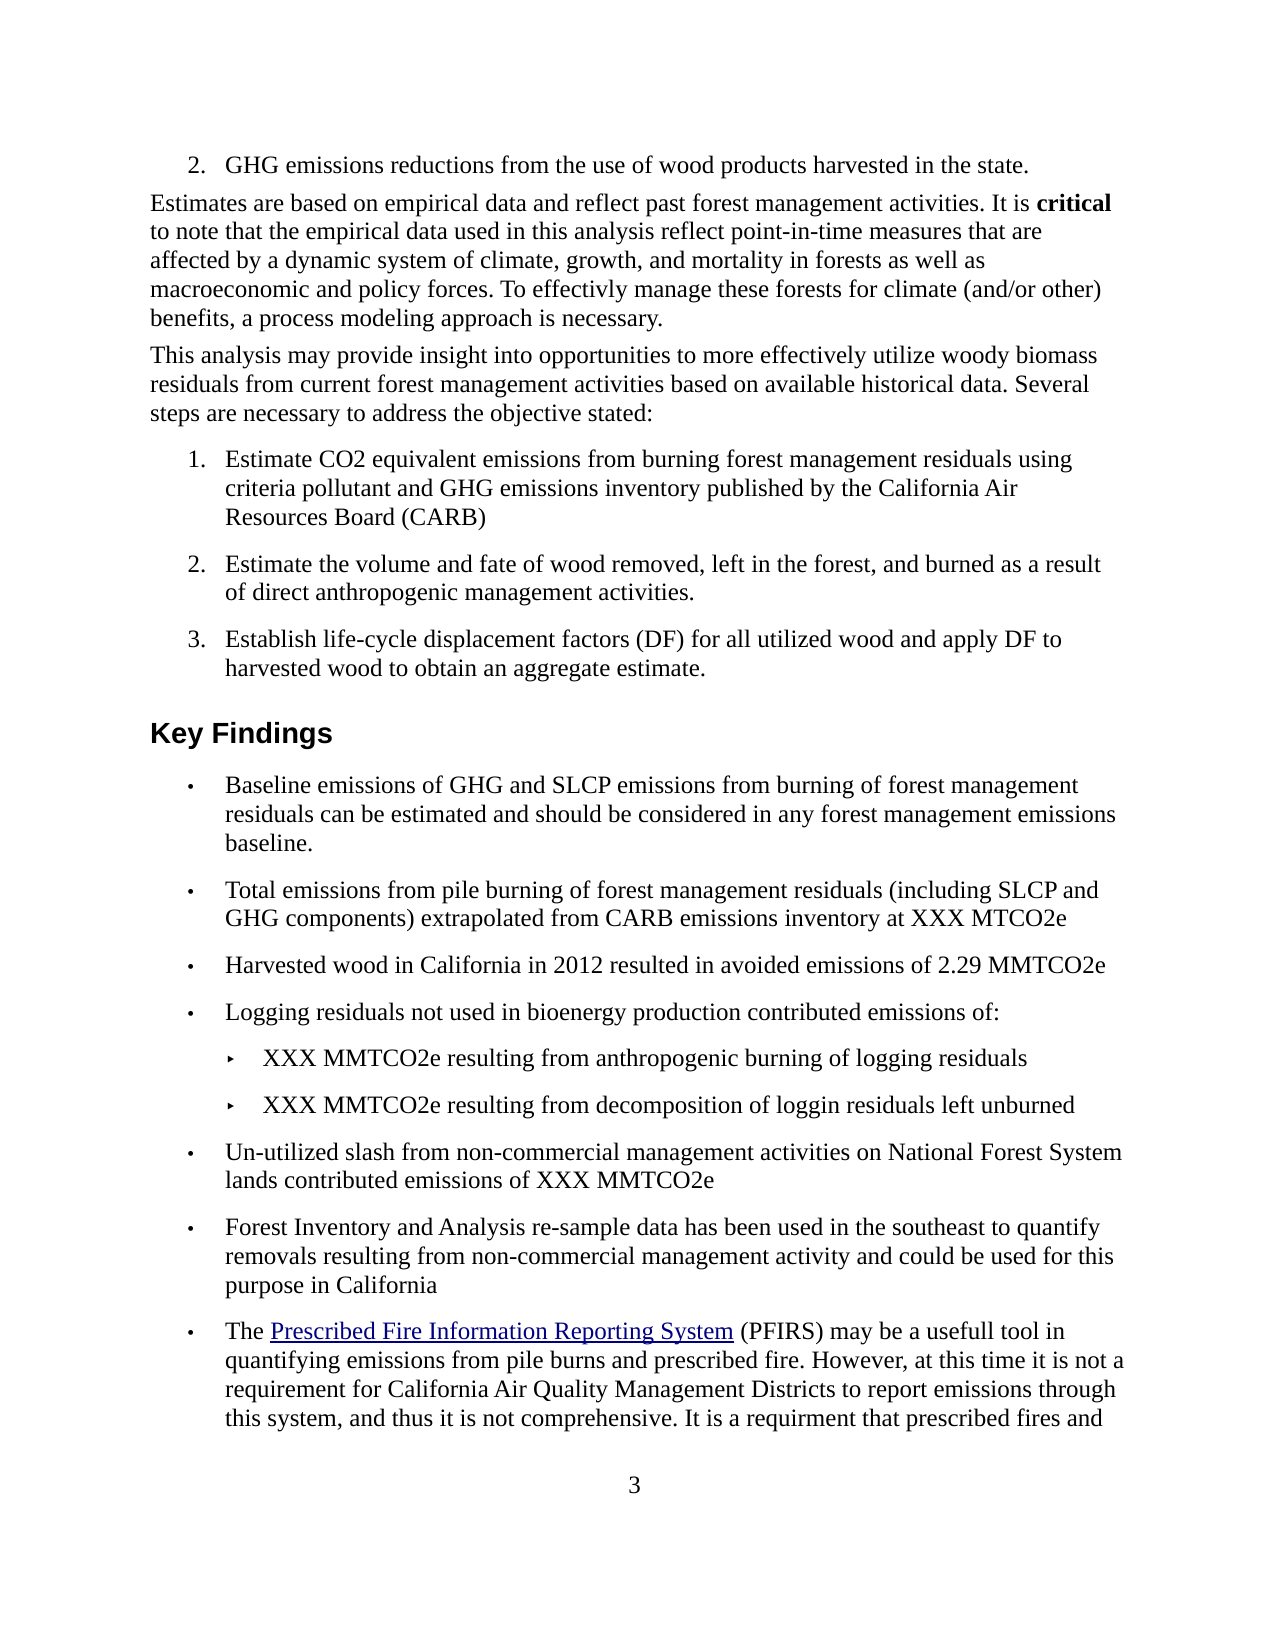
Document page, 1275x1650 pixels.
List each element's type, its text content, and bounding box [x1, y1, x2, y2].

text Estimates are based on empirical data and reflect past forest management activities. It is critical to note that the empirical data used in this analysis reflect point-in-time measures that are affected by a dynamic system of climate, growth, and mortality in forests as well as macroeconomic and policy forces. To effectivly manage these forests for climate (and/or other) benefits, a process modeling approach is necessary. [150, 188, 1125, 331]
list Estimate CO2 equivalent emissions from burning forest management residuals using criteria pollutant and GHG emissions inventory published by the California Air Resources Board (CARB) [187, 444, 1125, 531]
subtitle Key Findings [150, 716, 1125, 749]
list Estimate the volume and fate of wood removed, left in the forest, and burned as a result of direct anthropogenic management activities. [187, 549, 1125, 606]
list Logging residuals not used in bioenergy production contributed emissions of: [187, 997, 1125, 1026]
list XXX MMTCO2e resulting from decomposition of loggin residuals left unburned [225, 1090, 1125, 1119]
list Forest Inventory and Analysis re-sample data has been used in the southeast to quantify removals resulting from non-commercial management activity and could be used for this purpose in California [187, 1212, 1125, 1298]
list Baseline emissions of GHG and SLCP emissions from burning of forest management residuals can be estimated and should be considered in any forest management emissions baseline. [187, 771, 1125, 857]
text This analysis may provide insight into opportunities to more effectively utilize woody biomass residuals from current forest management activities based on available historical data. Several steps are necessary to address the objective stated: [150, 340, 1125, 427]
list Establish life-cycle displacement factors (DF) for all utilized wood and apply DF to harvested wood to obtain an aggregate estimate. [187, 624, 1125, 682]
list Harvested wood in California in 2012 resulted in avoided emissions of 2.29 MMTCO2e [187, 950, 1125, 979]
list Un-utilized slash from non-commercial management activities on National Forest System lands contributed emissions of XXX MMTCO2e [187, 1137, 1125, 1194]
list Total emissions from pile burning of forest management residuals (including SLCP and GHG components) extrapolated from CARB emissions inventory at XXX MTCO2e [187, 875, 1125, 932]
list GHG emissions reductions from the use of wood products harvested in the state. [187, 150, 1125, 179]
list XXX MMTCO2e resulting from anthropogenic burning of logging residuals [225, 1043, 1125, 1072]
list The Prescribed Fire Information Reporting System (PFIRS) may be a usefull tool in quantifying emissions from pile burns and prescribed fire. However, at this time it is not a requirement for California Air Quality Management Districts to report emissions through this system, and thus it is not comprehensive. It is a requirment that prescribed fires and [187, 1316, 1125, 1431]
